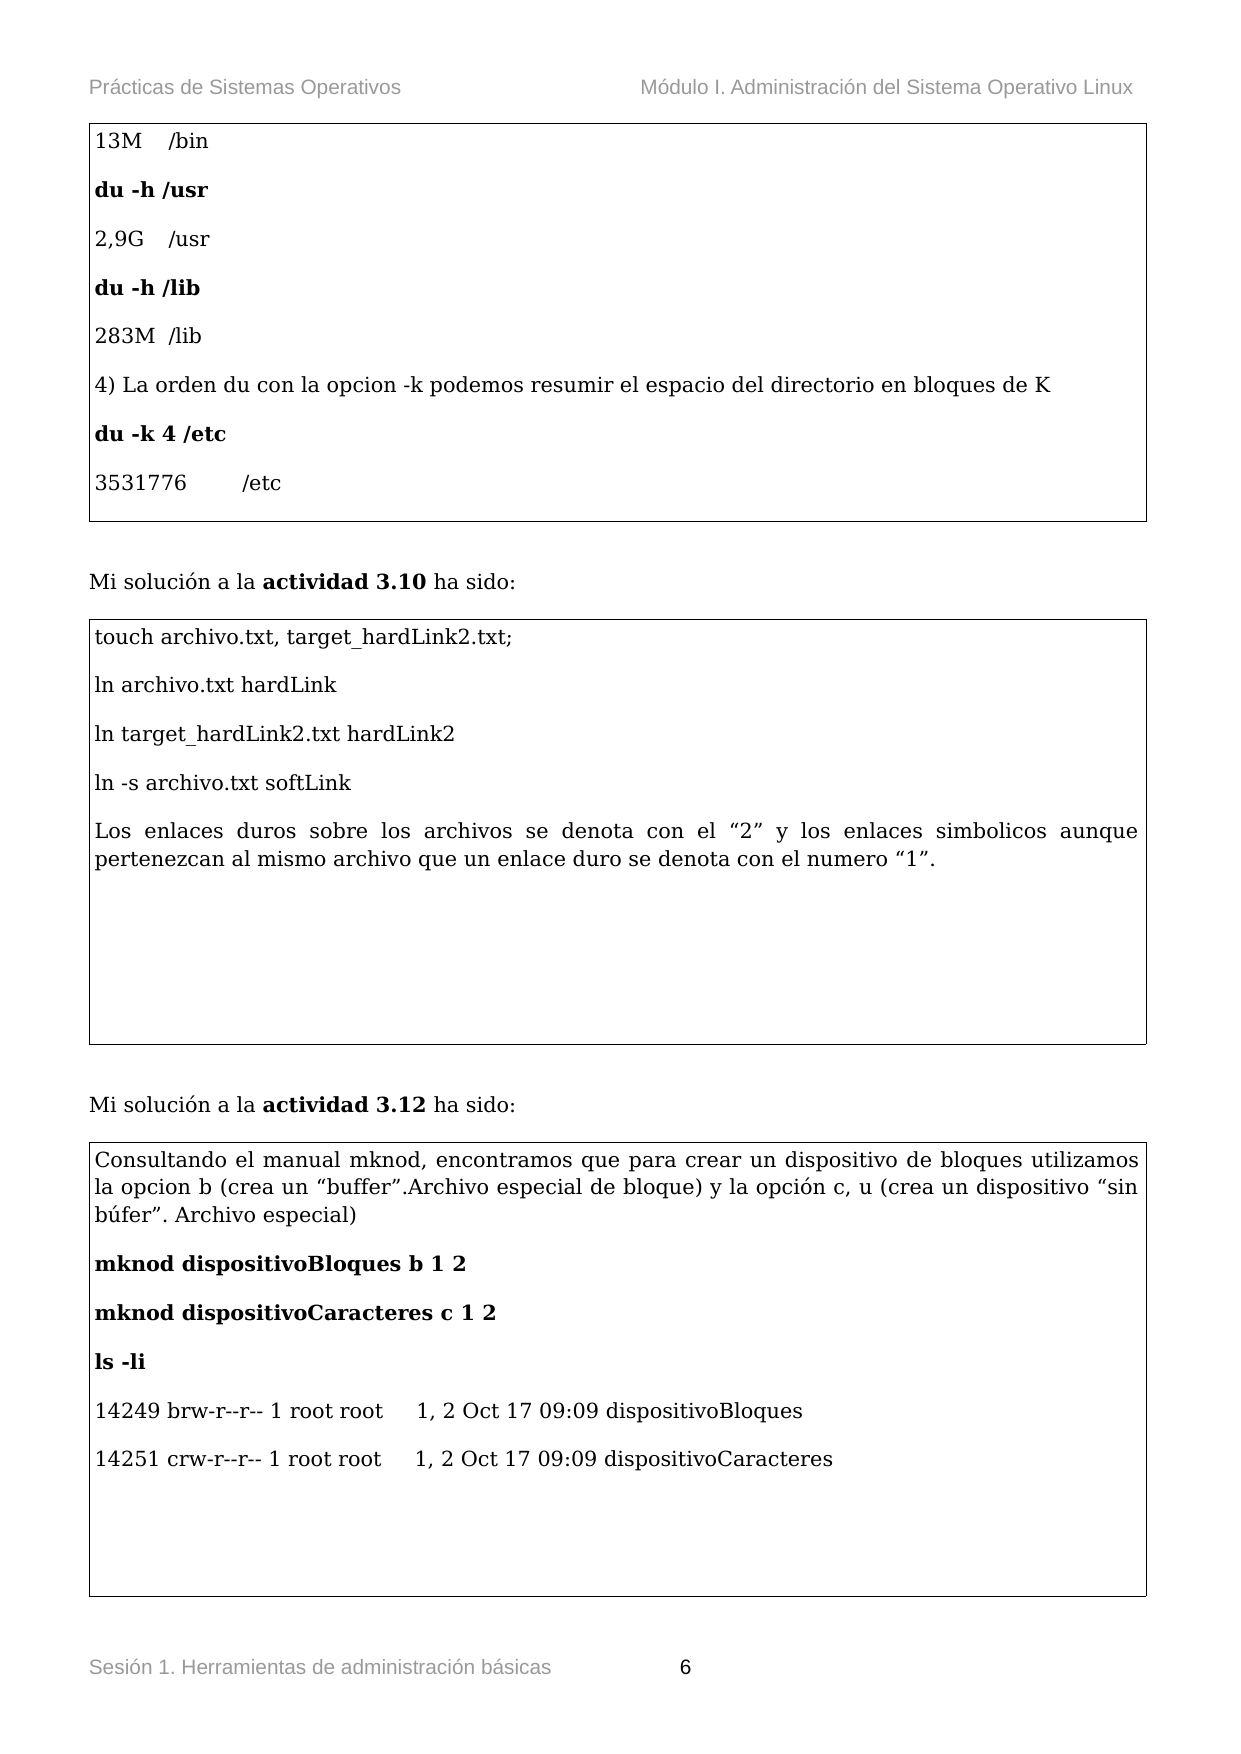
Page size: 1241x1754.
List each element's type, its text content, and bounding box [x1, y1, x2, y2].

table_header Consultando el manual mknod, encontramos que para crear un dispositivo de bloques utilizamos la opcion b (crea un “buffer”.Archivo especial de bloque) y la opción c, u (crea un dispositivo “sin búfer”. Archivo especial) mknod dispositivoBloques b 1 2 mknod dispositivoCaracteres c 1 2 ls -li 14249 brw-r--r-- 1 root root 1, 2 Oct 17 09:09 dispositivoBloques 14251 crw-r--r-- 1 root root 1, 2 Oct 17 09:09 dispositivoCaracteres [90, 1143, 1146, 1596]
table_header 13M /bin du -h /usr 2,9G /usr du -h /lib 283M /lib 4) La orden du con la opcion -k podemos resumir el espacio del directorio en bloques de K du -k 4 /etc 3531776 /etc [90, 124, 1146, 521]
text Mi solución a la actividad 3.10 ha sido: [89, 570, 1146, 594]
text Mi solución a la actividad 3.12 ha sido: [89, 1093, 1146, 1117]
table_header touch archivo.txt, target_hardLink2.txt; ln archivo.txt hardLink ln target_hardLink2.txt hardLink2 ln -s archivo.txt softLink Los enlaces duros sobre los archivos se denota con el “2” y los enlaces simbolicos aunque pertenezcan al mismo archivo que un enlace duro se denota con el numero “1”. [90, 620, 1146, 1044]
